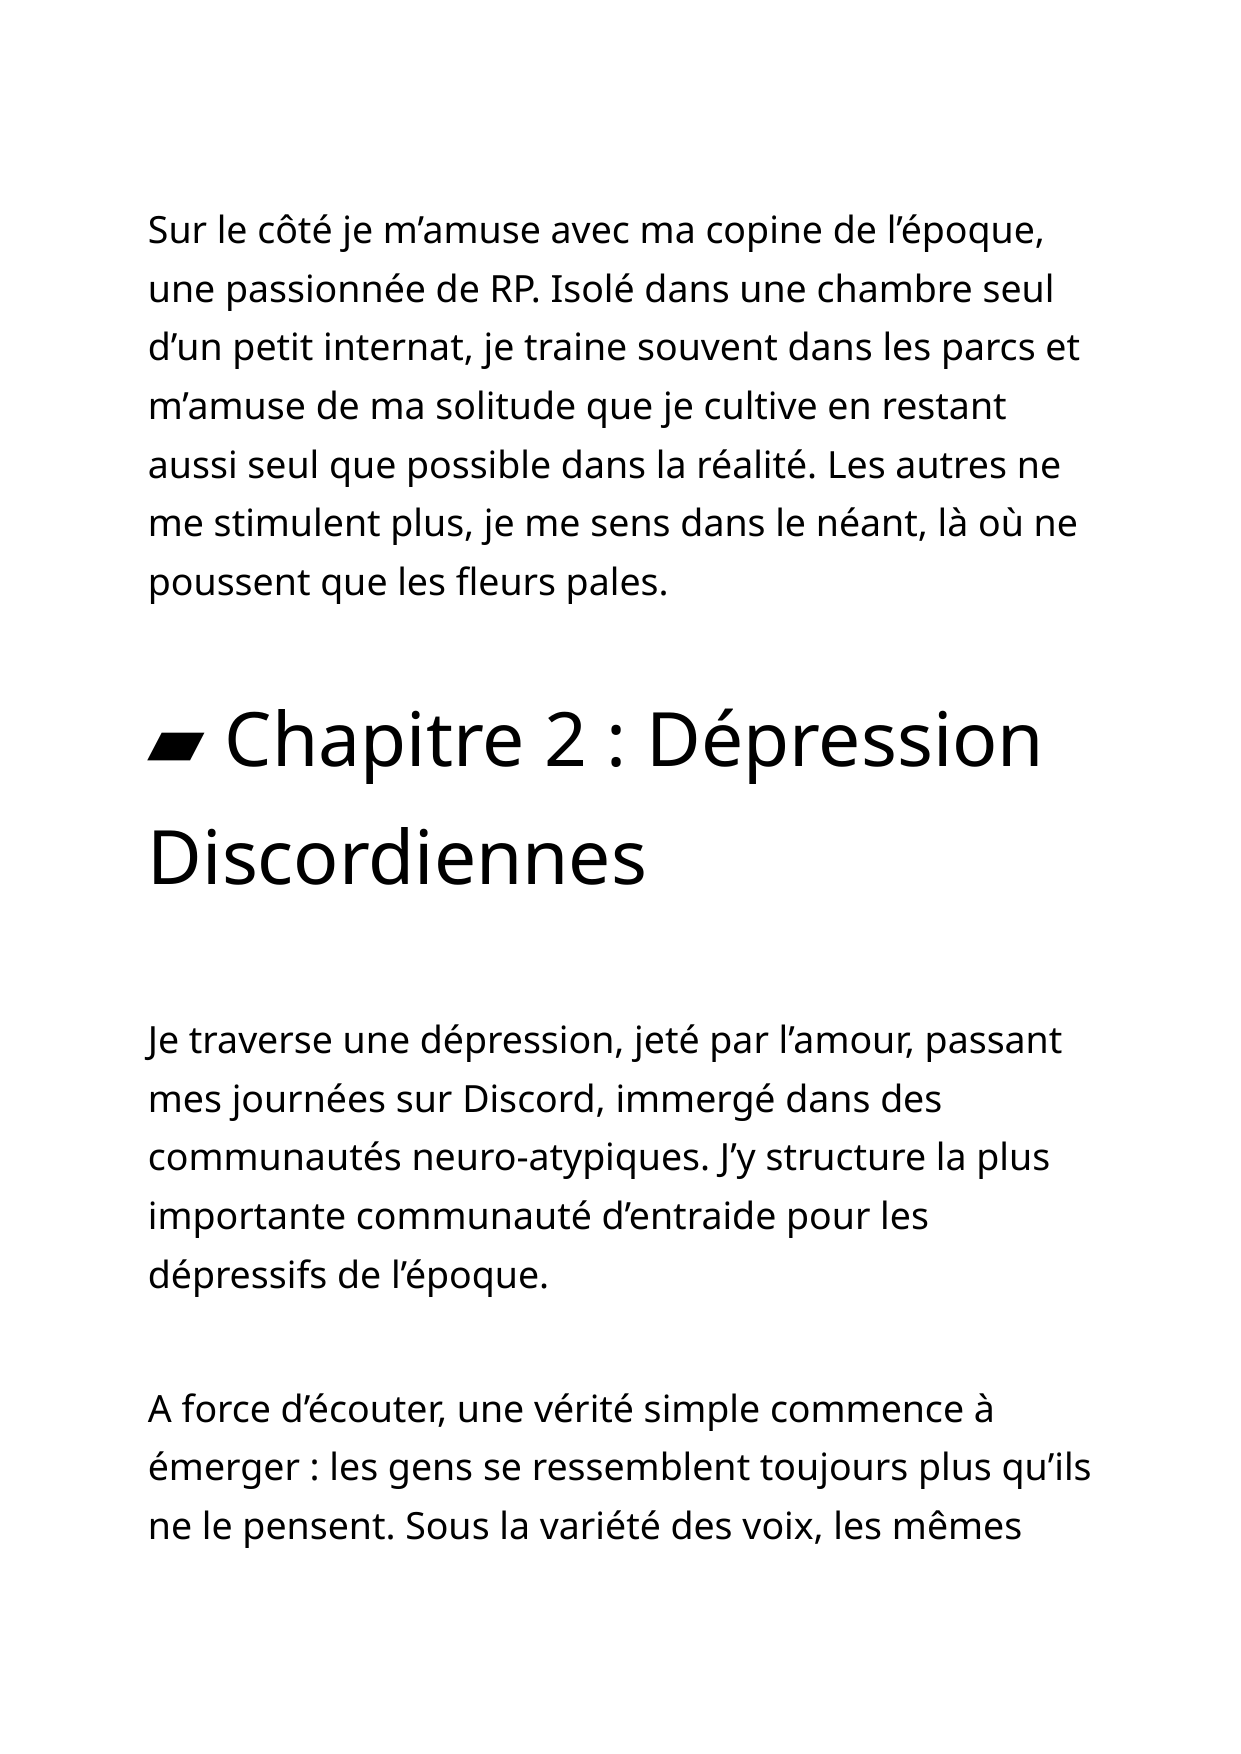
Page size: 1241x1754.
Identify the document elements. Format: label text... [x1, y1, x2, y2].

text Sur le côté je m’amuse avec ma copine de l’époque, une passionnée de RP. Isolé dans une chambre seul d’un petit internat, je traine souvent dans les parcs et m’amuse de ma solitude que je cultive en restant aussi seul que possible dans la réalité. Les autres ne me stimulent plus, je me sens dans le néant, là où ne poussent que les fleurs pales. [148, 203, 1093, 606]
text Je traverse une dépression, jeté par l’amour, passant mes journées sur Discord, immergé dans des communautés neuro-atypiques. J’y structure la plus importante communauté d’entraide pour les dépressifs de l’époque. [148, 1013, 1093, 1299]
text ▰ Chapitre 2 : Dépression Discordiennes [148, 686, 1093, 906]
text A force d’écouter, une vérité simple commence à émerger : les gens se ressemblent toujours plus qu’ils ne le pensent. Sous la variété des voix, les mêmes [148, 1323, 1093, 1550]
